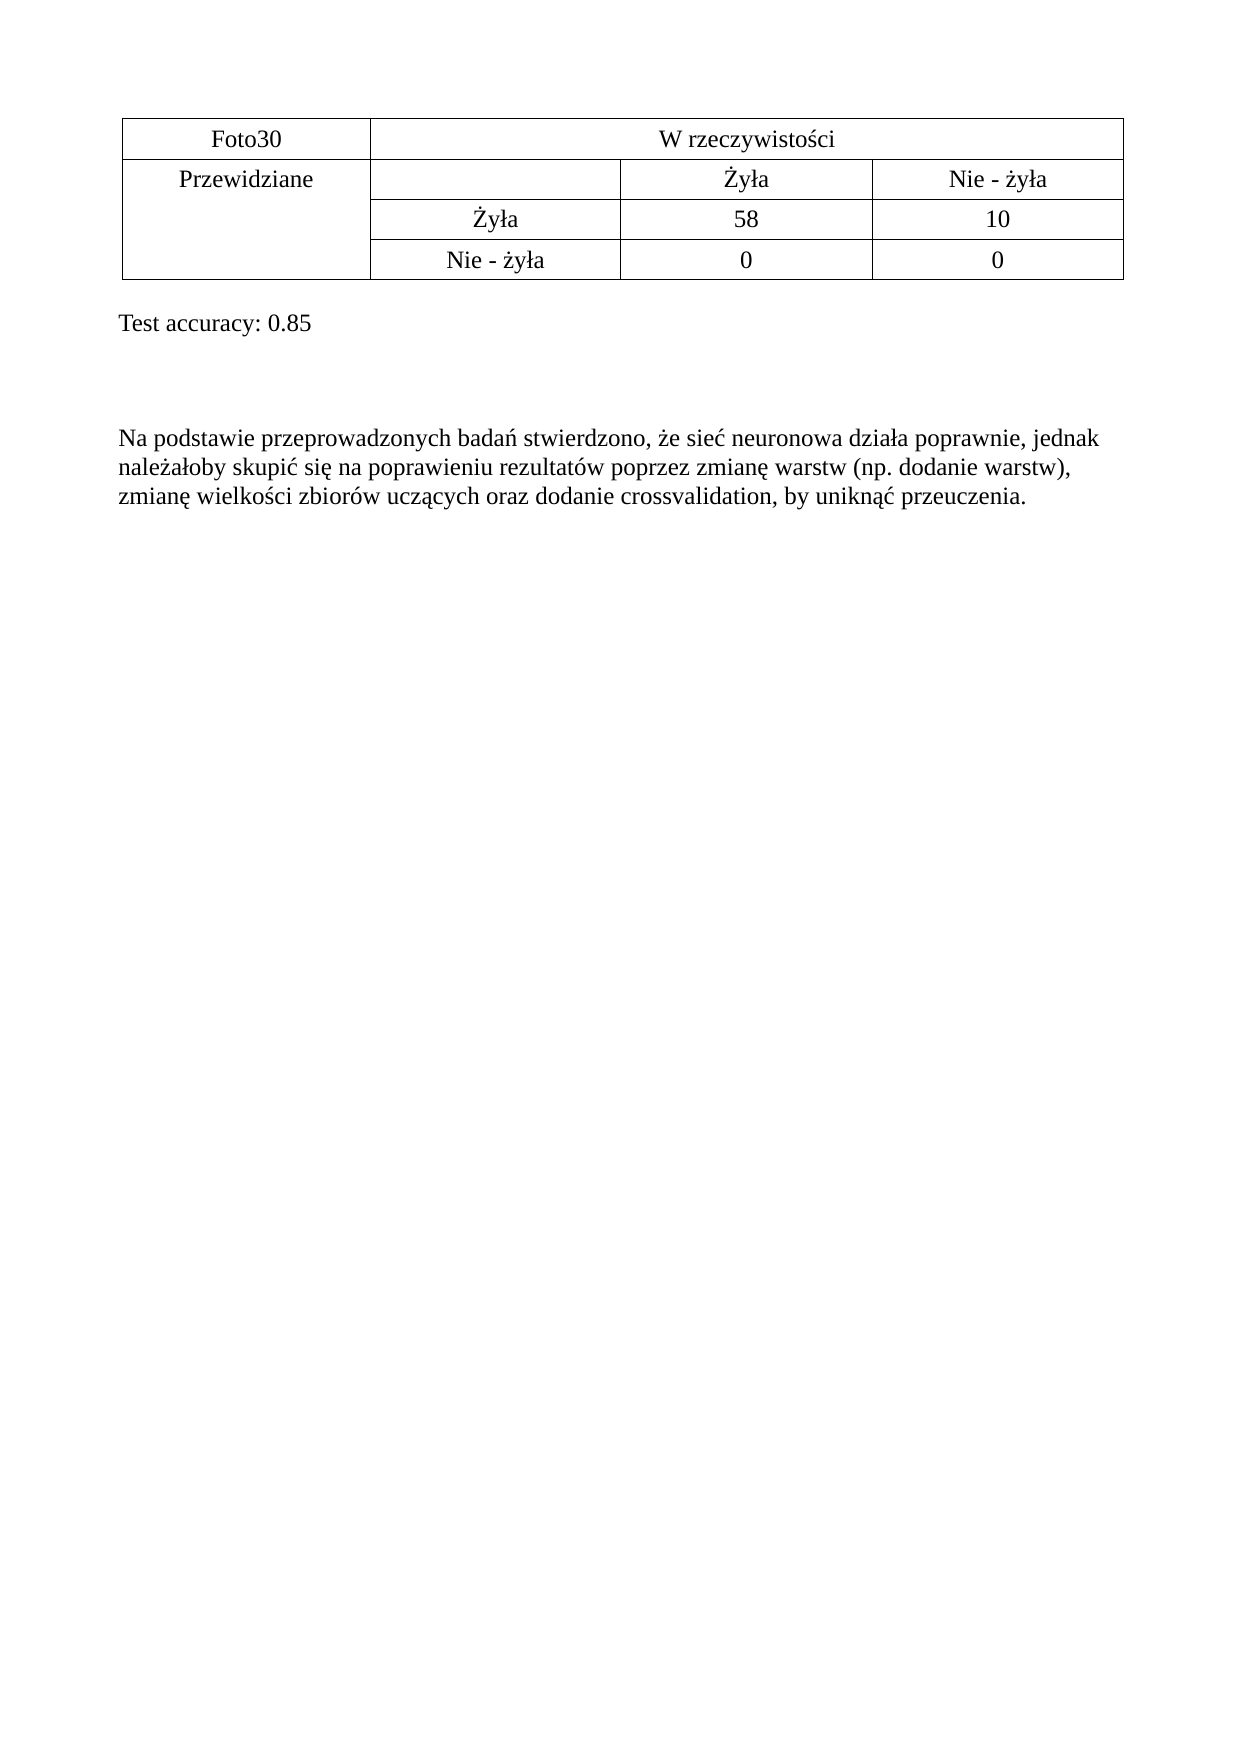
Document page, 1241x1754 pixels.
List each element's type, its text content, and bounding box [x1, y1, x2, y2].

table_cell Żyła [371, 200, 620, 239]
table_cell Nie - żyła [873, 160, 1123, 199]
table_cell Nie - żyła [371, 240, 620, 279]
text Na podstawie przeprowadzonych badań stwierdzono, że sieć neuronowa działa poprawnie, jednak należałoby skupić się na poprawieniu rezultatów poprzez zmianę warstw (np. dodanie warstw), zmianę wielkości zbiorów uczących oraz dodanie crossvalidation, by uniknąć przeuczenia. [118, 423, 1122, 509]
table_cell 0 [873, 240, 1123, 279]
table_cell 10 [873, 200, 1123, 239]
table_cell [371, 160, 620, 199]
table_cell 0 [621, 240, 872, 279]
text Test accuracy: 0.85 [118, 308, 1122, 337]
table_header Foto30 [123, 119, 370, 158]
table_cell Przewidziane [123, 160, 370, 279]
table_header W rzeczywistości [371, 119, 1123, 158]
table_cell Żyła [621, 160, 872, 199]
table_cell 58 [621, 200, 872, 239]
